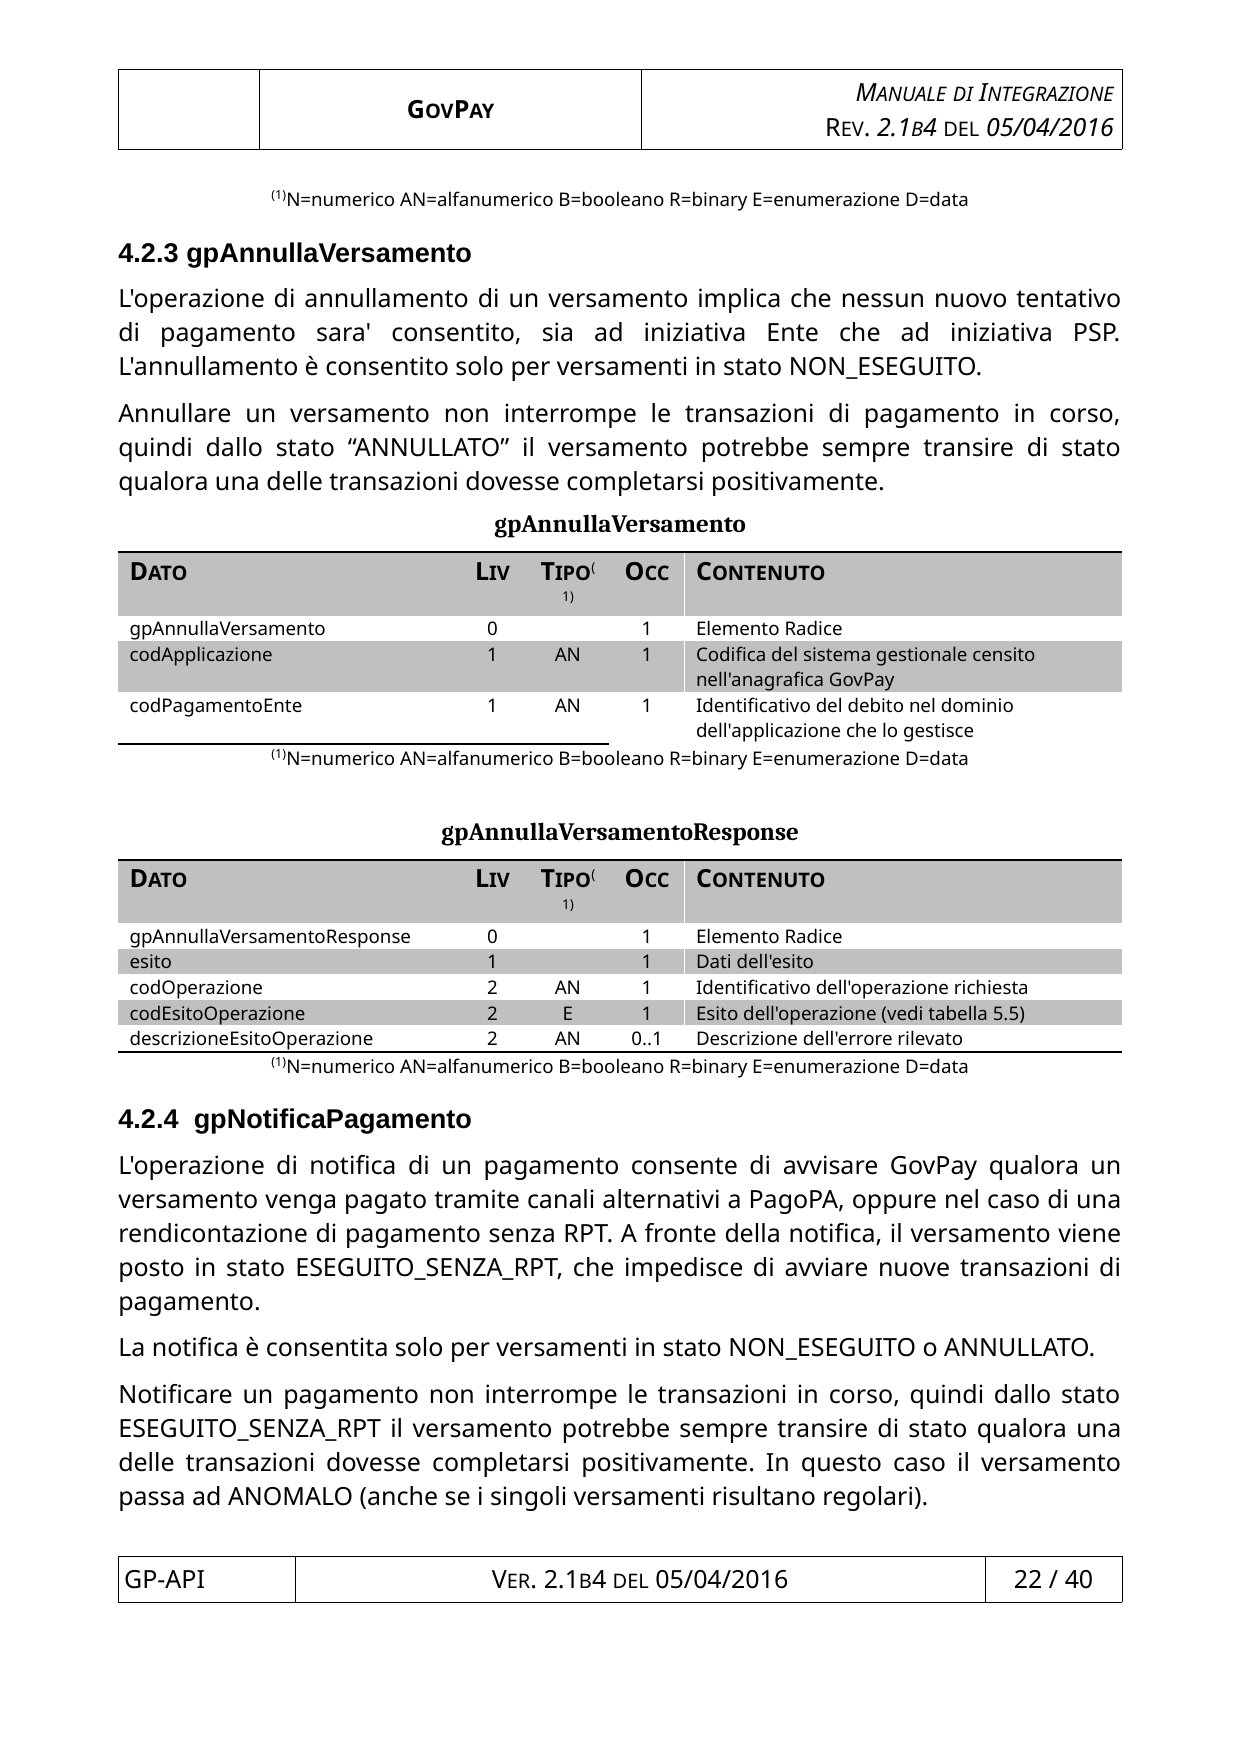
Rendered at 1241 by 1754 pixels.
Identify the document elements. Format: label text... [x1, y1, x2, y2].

text (1)N=numerico AN=alfanumerico B=booleano R=binary E=enumerazione D=data [118, 186, 1122, 212]
text La notifica è consentita solo per versamenti in stato NON_ESEGUITO o ANNULLATO. [118, 1330, 1122, 1364]
table_cell Identificativo del debito nel dominio dell'applicazione che lo gestisce [685, 692, 1122, 743]
table_cell E [526, 1000, 609, 1025]
table_cell AN [526, 1025, 609, 1051]
table_cell 1 [609, 923, 684, 949]
table_cell 0 [458, 616, 526, 641]
text (1)N=numerico AN=alfanumerico B=booleano R=binary E=enumerazione D=data [118, 1053, 1122, 1078]
table_cell codPagamentoEnte [118, 692, 458, 743]
table_cell Liv [458, 553, 526, 616]
table_cell Contenuto [685, 553, 1122, 616]
table_cell [526, 616, 609, 641]
table_cell Liv [458, 861, 526, 923]
table_cell AN [526, 974, 609, 1000]
table_cell AN [526, 641, 609, 692]
table_cell Occ [609, 861, 684, 923]
table_cell Contenuto [685, 861, 1122, 923]
text Annullare un versamento non interrompe le transazioni di pagamento in corso, quindi dallo stato “ANNULLATO” il versamento potrebbe sempre transire di stato qualora una delle transazioni dovesse completarsi positivamente. [118, 395, 1122, 497]
table_cell Dato [118, 861, 458, 923]
table_cell 1 [609, 616, 684, 641]
table_cell codApplicazione [118, 641, 458, 692]
table_cell 1 [609, 949, 684, 974]
table_cell Codifica del sistema gestionale censito nell'anagrafica GovPay [685, 641, 1122, 692]
table_cell 1 [458, 692, 526, 743]
table_cell gpAnnullaVersamentoResponse [118, 923, 458, 949]
table_cell codOperazione [118, 974, 458, 1000]
table_cell Identificativo dell'operazione richiesta [685, 974, 1122, 1000]
table_cell descrizioneEsitoOperazione [118, 1025, 458, 1051]
table_cell Tipo(1) [526, 553, 609, 616]
table_cell codEsitoOperazione [118, 1000, 458, 1025]
table_cell 2 [458, 974, 526, 1000]
table_cell Tipo(1) [526, 861, 609, 923]
table_cell 2 [458, 1000, 526, 1025]
table_cell 0..1 [609, 1025, 684, 1051]
table_cell 1 [458, 641, 526, 692]
table_cell AN [526, 692, 609, 743]
table_cell Occ [609, 553, 684, 616]
table_cell Elemento Radice [685, 923, 1122, 949]
text L'operazione di annullamento di un versamento implica che nessun nuovo tentativo di pagamento sara' consentito, sia ad iniziativa Ente che ad iniziativa PSP. L'annullamento è consentito solo per versamenti in stato NON_ESEGUITO. [118, 281, 1122, 383]
table_cell 1 [458, 949, 526, 974]
table_cell 0 [458, 923, 526, 949]
table_cell [526, 949, 609, 974]
table_cell 1 [609, 974, 684, 1000]
table_cell [526, 923, 609, 949]
table_cell 1 [609, 692, 684, 743]
table_cell Descrizione dell'errore rilevato [685, 1025, 1122, 1051]
table_cell esito [118, 949, 458, 974]
text (1)N=numerico AN=alfanumerico B=booleano R=binary E=enumerazione D=data [118, 745, 1122, 771]
table_header gpAnnullaVersamento [118, 510, 1122, 551]
table_header gpAnnullaVersamentoResponse [118, 818, 1122, 859]
subtitle gpNotificaPagamento [118, 1103, 1122, 1135]
table_cell Elemento Radice [685, 616, 1122, 641]
table_cell Dati dell'esito [685, 949, 1122, 974]
table_cell Dato [118, 553, 458, 616]
table_cell gpAnnullaVersamento [118, 616, 458, 641]
table_cell Esito dell'operazione (vedi tabella 5.5) [685, 1000, 1122, 1025]
subtitle gpAnnullaVersamento [118, 237, 1122, 268]
text L'operazione di notifica di un pagamento consente di avvisare GovPay qualora un versamento venga pagato tramite canali alternativi a PagoPA, oppure nel caso di una rendicontazione di pagamento senza RPT. A fronte della notifica, il versamento viene posto in stato ESEGUITO_SENZA_RPT, che impedisce di avviare nuove transazioni di pagamento. [118, 1147, 1122, 1318]
text Notificare un pagamento non interrompe le transazioni in corso, quindi dallo stato ESEGUITO_SENZA_RPT il versamento potrebbe sempre transire di stato qualora una delle transazioni dovesse completarsi positivamente. In questo caso il versamento passa ad ANOMALO (anche se i singoli versamenti risultano regolari). [118, 1377, 1122, 1513]
table_cell 1 [609, 1000, 684, 1025]
table_cell 1 [609, 641, 684, 692]
table_cell 2 [458, 1025, 526, 1051]
